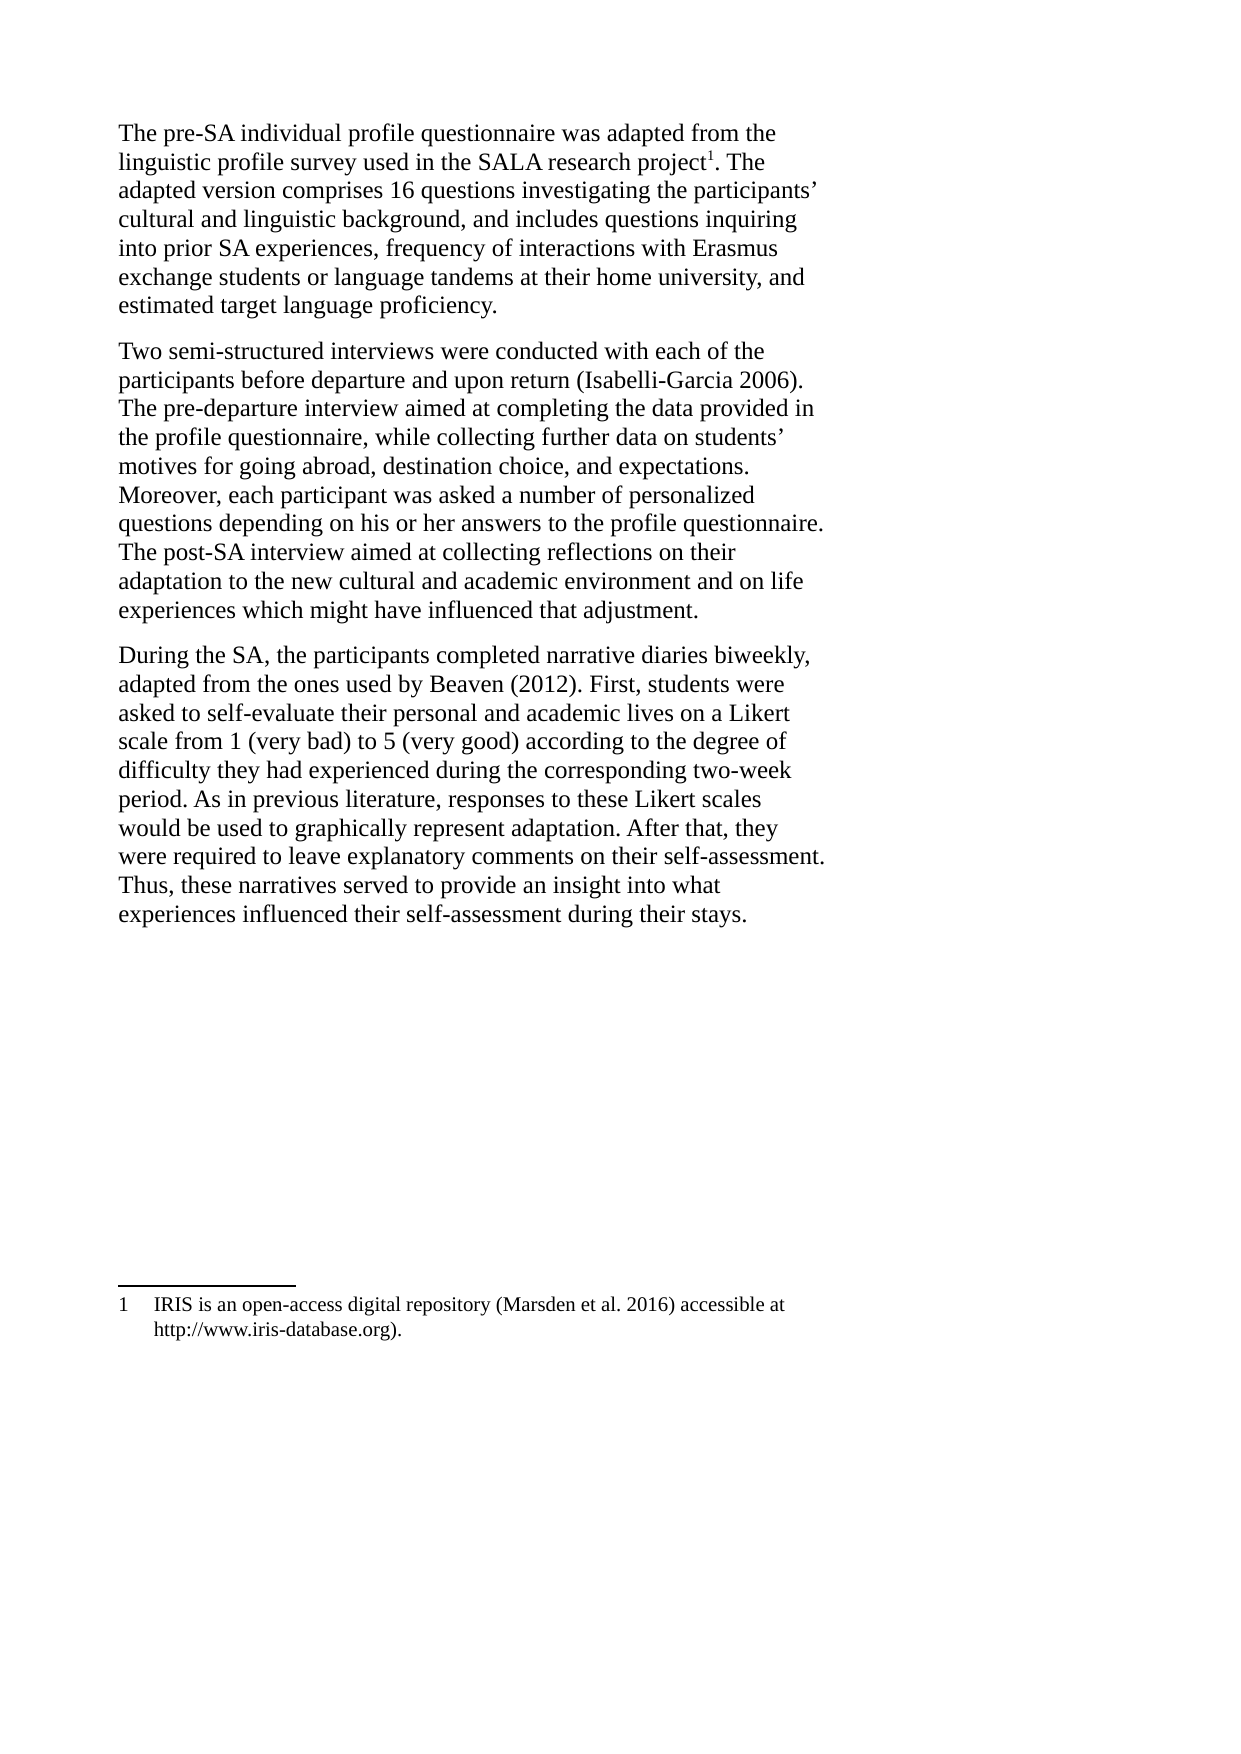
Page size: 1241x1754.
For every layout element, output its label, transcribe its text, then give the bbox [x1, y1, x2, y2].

text The pre-SA individual profile questionnaire was adapted from the linguistic profile survey used in the SALA research project. The adapted version comprises 16 questions investigating the participants’ cultural and linguistic background, and includes questions inquiring into prior SA experiences, frequency of interactions with Erasmus exchange students or language tandems at their home university, and estimated target language proficiency. [118, 118, 827, 319]
text IRIS is an open-access digital repository (Marsden et al. 2016) accessible at http://www.iris-database.org). [118, 1292, 827, 1341]
text Two semi-structured interviews were conducted with each of the participants before departure and upon return (Isabelli-Garcia 2006). The pre-departure interview aimed at completing the data provided in the profile questionnaire, while collecting further data on students’ motives for going abroad, destination choice, and expectations. Moreover, each participant was asked a number of personalized questions depending on his or her answers to the profile questionnaire. The post-SA interview aimed at collecting reflections on their adaptation to the new cultural and academic environment and on life experiences which might have influenced that adjustment. [118, 336, 827, 623]
text During the SA, the participants completed narrative diaries biweekly, adapted from the ones used by Beaven (2012). First, students were asked to self-evaluate their personal and academic lives on a Likert scale from 1 (very bad) to 5 (very good) according to the degree of difficulty they had experienced during the corresponding two-week period. As in previous literature, responses to these Likert scales would be used to graphically represent adaptation. After that, they were required to leave explanatory comments on their self-assessment. Thus, these narratives served to provide an insight into what experiences influenced their self-assessment during their stays. [118, 640, 827, 928]
